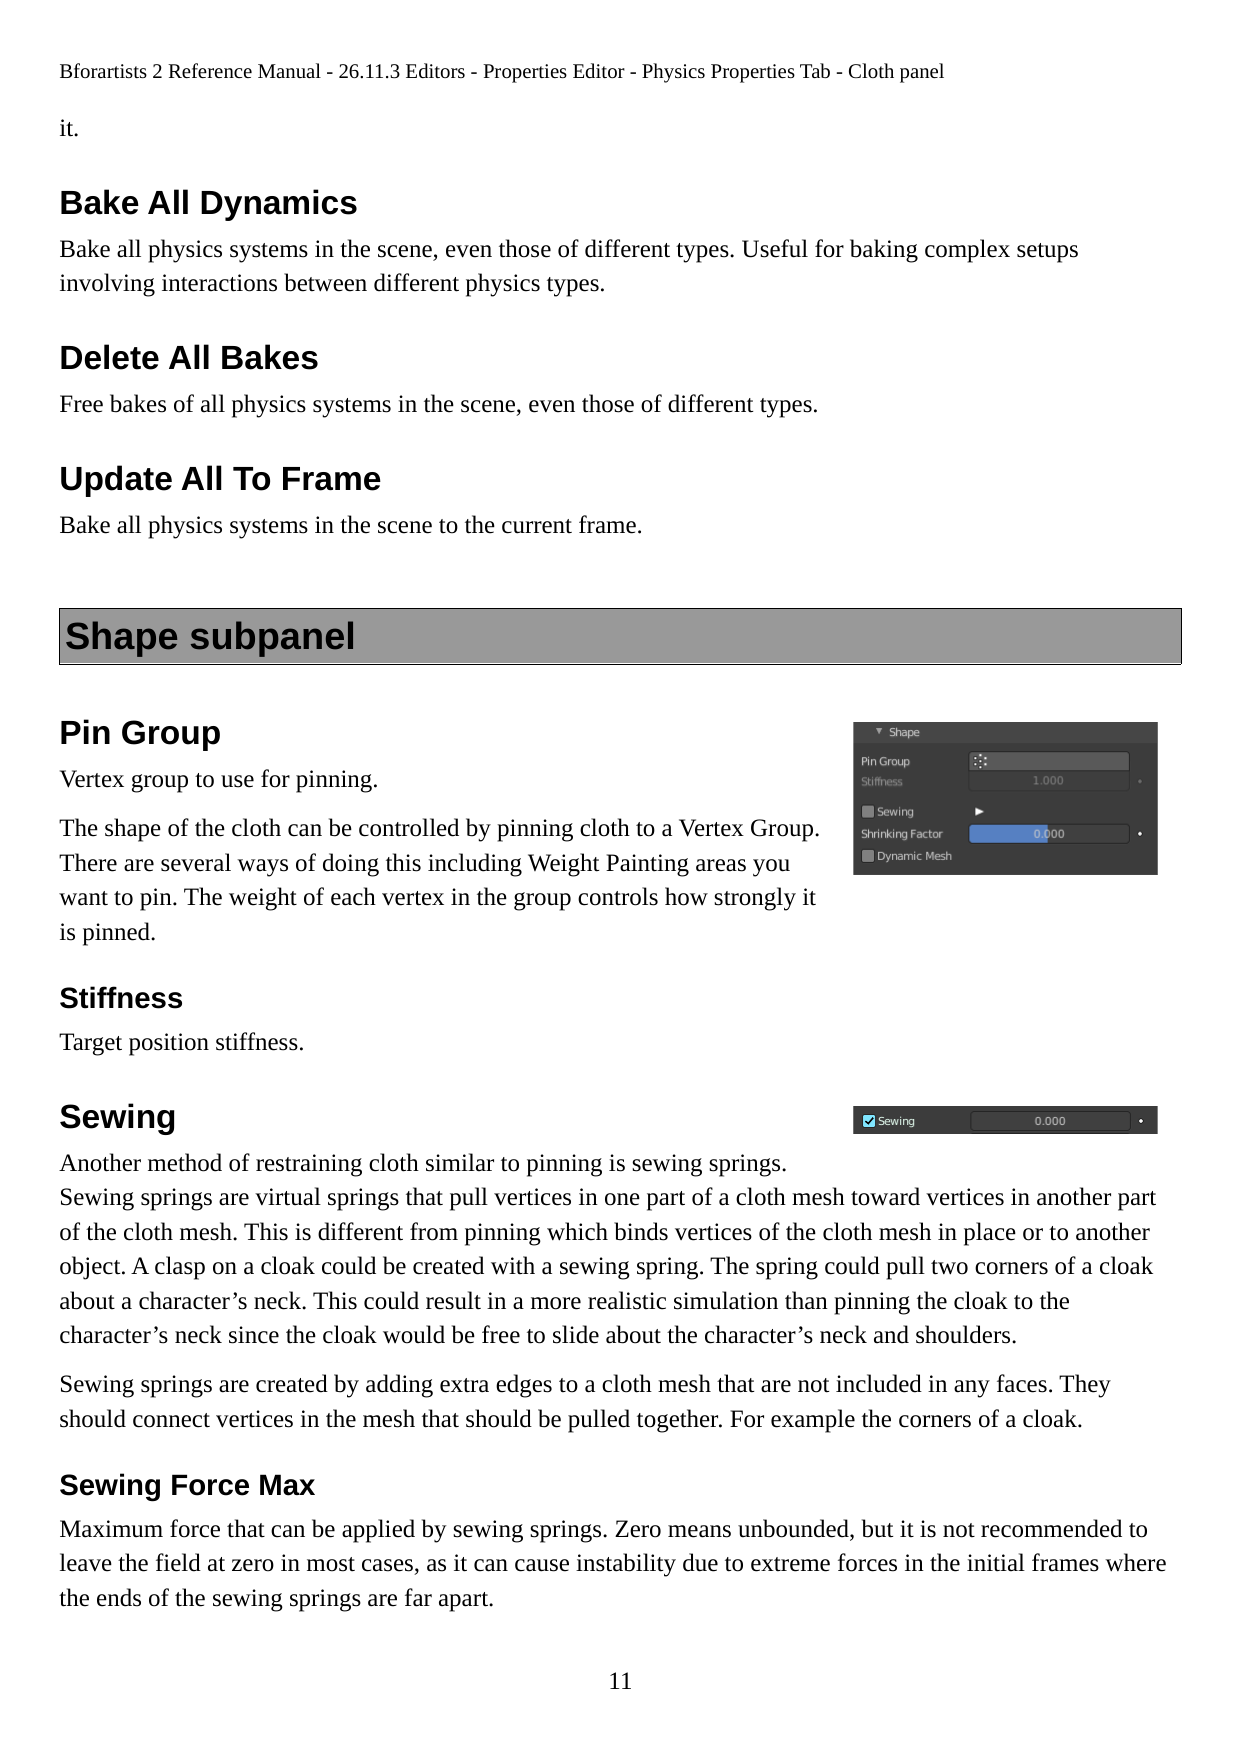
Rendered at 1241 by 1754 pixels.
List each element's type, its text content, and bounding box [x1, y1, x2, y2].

subtitle Stiffness [59, 981, 1181, 1014]
picture [853, 722, 1158, 875]
subtitle Delete All Bakes [59, 338, 1181, 377]
text Another method of restraining cloth similar to pinning is sewing springs. Sewing springs are virtual springs that pull vertices in one part of a cloth mesh toward vertices in another part of the cloth mesh. This is different from pinning which binds vertices of the cloth mesh in place or to another object. A clasp on a cloak could be created with a sewing spring. The spring could pull two corners of a cloak about a character’s neck. This could result in a more realistic simulation than pinning the cloak to the character’s neck since the cloak would be free to slide about the character’s neck and shoulders. [59, 1148, 1181, 1349]
text it. [59, 113, 1181, 141]
text Free bakes of all physics systems in the scene, even those of different types. [59, 389, 1181, 418]
text Sewing springs are created by adding extra edges to a cloth mesh that are not included in any faces. They should connect vertices in the mesh that should be pulled together. For example the corners of a cloak. [59, 1369, 1181, 1432]
text The shape of the cloth can be controlled by pinning cloth to a Vertex Group. There are several ways of doing this including Weight Painting areas you want to pin. The weight of each vertex in the group controls how strongly it is pinned. [59, 813, 1181, 946]
text Maximum force that can be applied by sewing springs. Zero means unbounded, but it is not recommended to leave the field at zero in most cases, as it can cause instability due to extreme forces in the initial frames where the ends of the sewing springs are far apart. [59, 1514, 1181, 1611]
subtitle Update All To Frame [59, 459, 1181, 498]
table_header Shape subpanel [60, 609, 1181, 663]
text Bake all physics systems in the scene to the current frame. [59, 510, 1181, 539]
subtitle Sewing Force Max [59, 1467, 1181, 1501]
subtitle Bake All Dynamics [59, 182, 1181, 221]
subtitle Pin Group [59, 713, 1181, 752]
text Bake all physics systems in the scene, even those of different types. Useful for baking complex setups involving interactions between different physics types. [59, 234, 1181, 297]
text Target position stiffness. [59, 1027, 1181, 1056]
picture [853, 1106, 1158, 1134]
subtitle Sewing [59, 1097, 1181, 1135]
text [1158, 764, 1181, 793]
text Vertex group to use for pinning. [59, 764, 853, 793]
